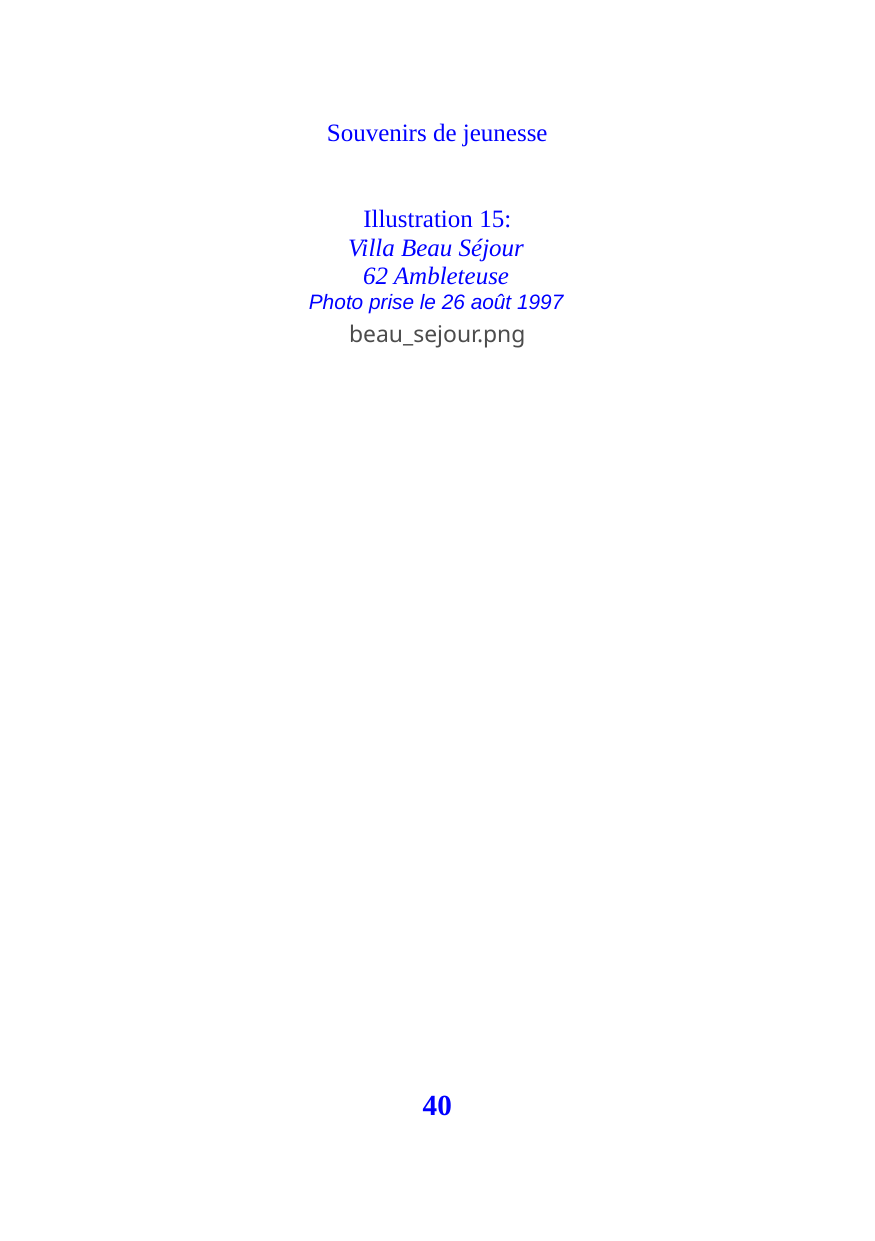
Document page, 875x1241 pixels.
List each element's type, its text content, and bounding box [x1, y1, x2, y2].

text 62 Ambleteuse [118, 261, 756, 290]
text Villa Beau Séjour [118, 233, 756, 261]
text Illustration 15: [118, 204, 756, 233]
text Photo prise le 26 août 1997 [118, 290, 756, 314]
text beau_sejour.png [118, 318, 756, 349]
